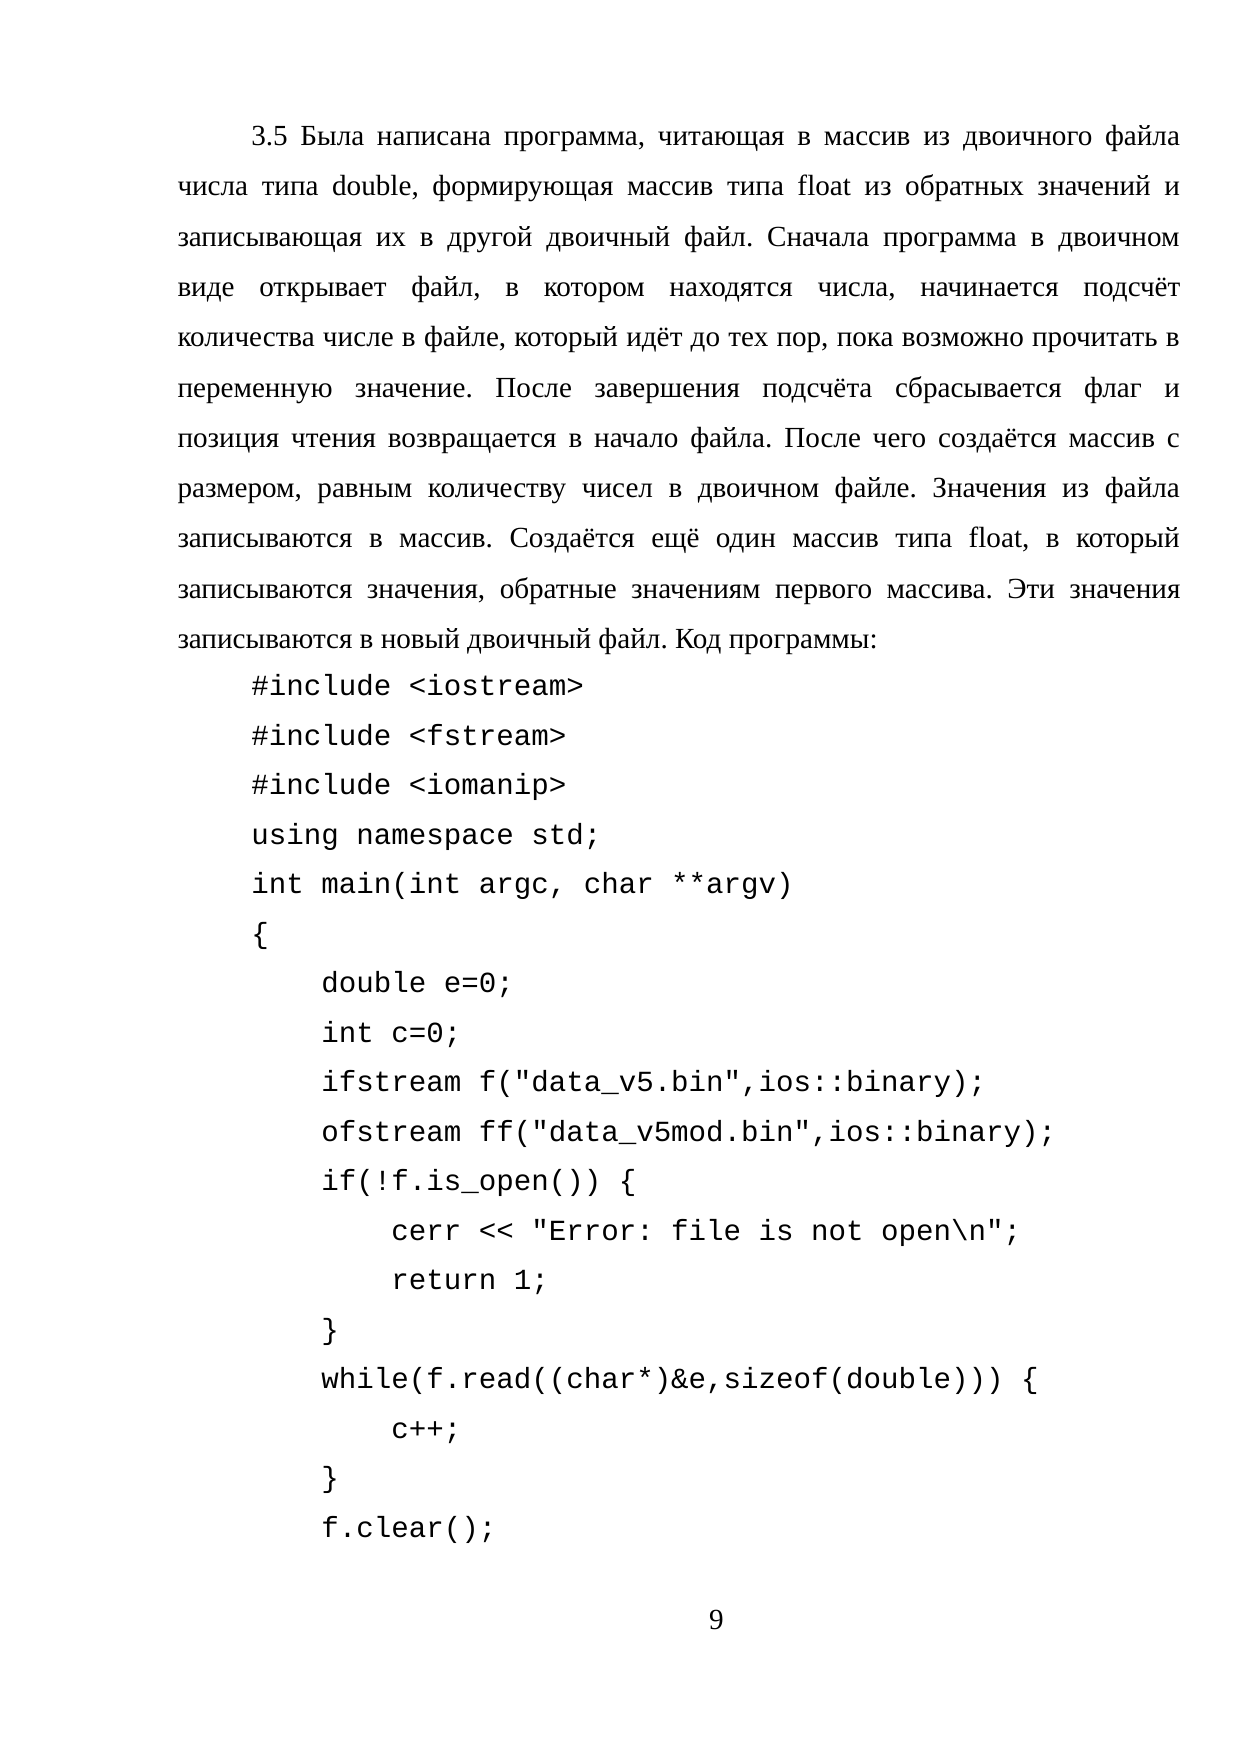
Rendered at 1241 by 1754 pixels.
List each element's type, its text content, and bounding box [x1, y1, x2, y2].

text } [177, 1463, 1181, 1496]
text #include <fstream> [177, 721, 1181, 754]
text #include <iostream> [177, 672, 1181, 704]
text } [177, 1315, 1181, 1348]
text cerr << "Error: file is not open\n"; [177, 1216, 1181, 1249]
text using namespace std; [177, 820, 1181, 853]
text return 1; [177, 1265, 1181, 1298]
text if(!f.is_open()) { [177, 1166, 1181, 1199]
text #include <iomanip> [177, 771, 1181, 803]
text ifstream f("data_v5.bin",ios::binary); [177, 1067, 1181, 1100]
text ofstream ff("data_v5mod.bin",ios::binary); [177, 1117, 1181, 1150]
text double e=0; [177, 968, 1181, 1001]
text c++; [177, 1414, 1181, 1447]
text int main(int argc, char **argv) [177, 869, 1181, 902]
text int c=0; [177, 1018, 1181, 1051]
text while(f.read((char*)&e,sizeof(double))) { [177, 1364, 1181, 1397]
text f.clear(); [177, 1513, 1181, 1546]
text 3.5 Была написана программа, читающая в массив из двоичного файла числа типа double, формирующая массив типа float из обратных значений и записывающая их в другой двоичный файл. Сначала программа в двоичном виде открывает файл, в котором находятся числа, начинается подсчёт количества числе в файле, который идёт до тех пор, пока возможно прочитать в переменную значение. После завершения подсчёта сбрасывается флаг и позиция чтения возвращается в начало файла. После чего создаётся массив с размером, равным количеству чисел в двоичном файле. Значения из файла записываются в массив. Создаётся ещё один массив типа float, в который записываются значения, обратные значениям первого массива. Эти значения записываются в новый двоичный файл. Код программы: [177, 118, 1181, 655]
text { [177, 919, 1181, 952]
